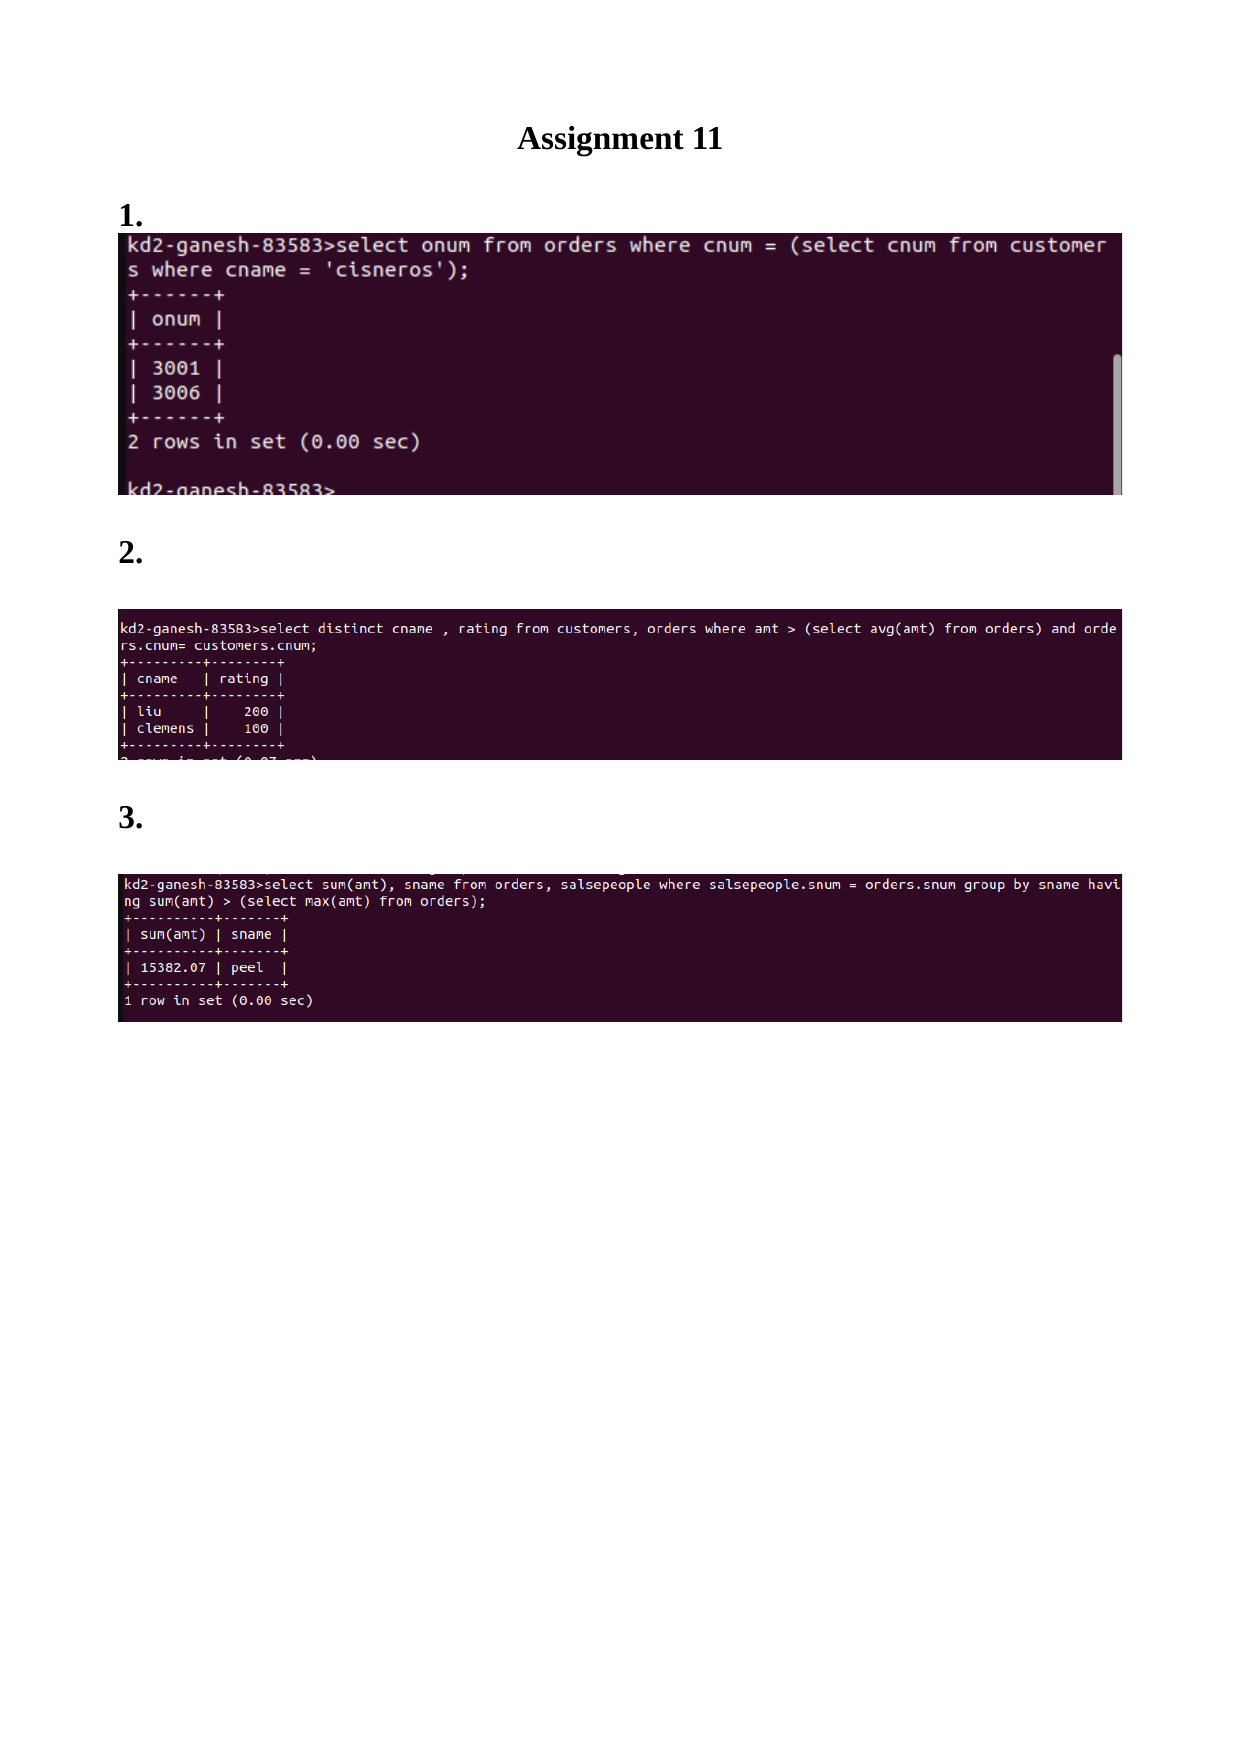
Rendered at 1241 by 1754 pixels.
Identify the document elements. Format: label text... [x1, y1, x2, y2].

text Assignment 11 [118, 118, 1122, 156]
text 3. [118, 797, 1122, 836]
picture [118, 874, 1123, 1022]
picture [118, 233, 1123, 495]
text 1. [118, 195, 1122, 233]
text 2. [118, 533, 1122, 571]
picture [118, 609, 1123, 760]
